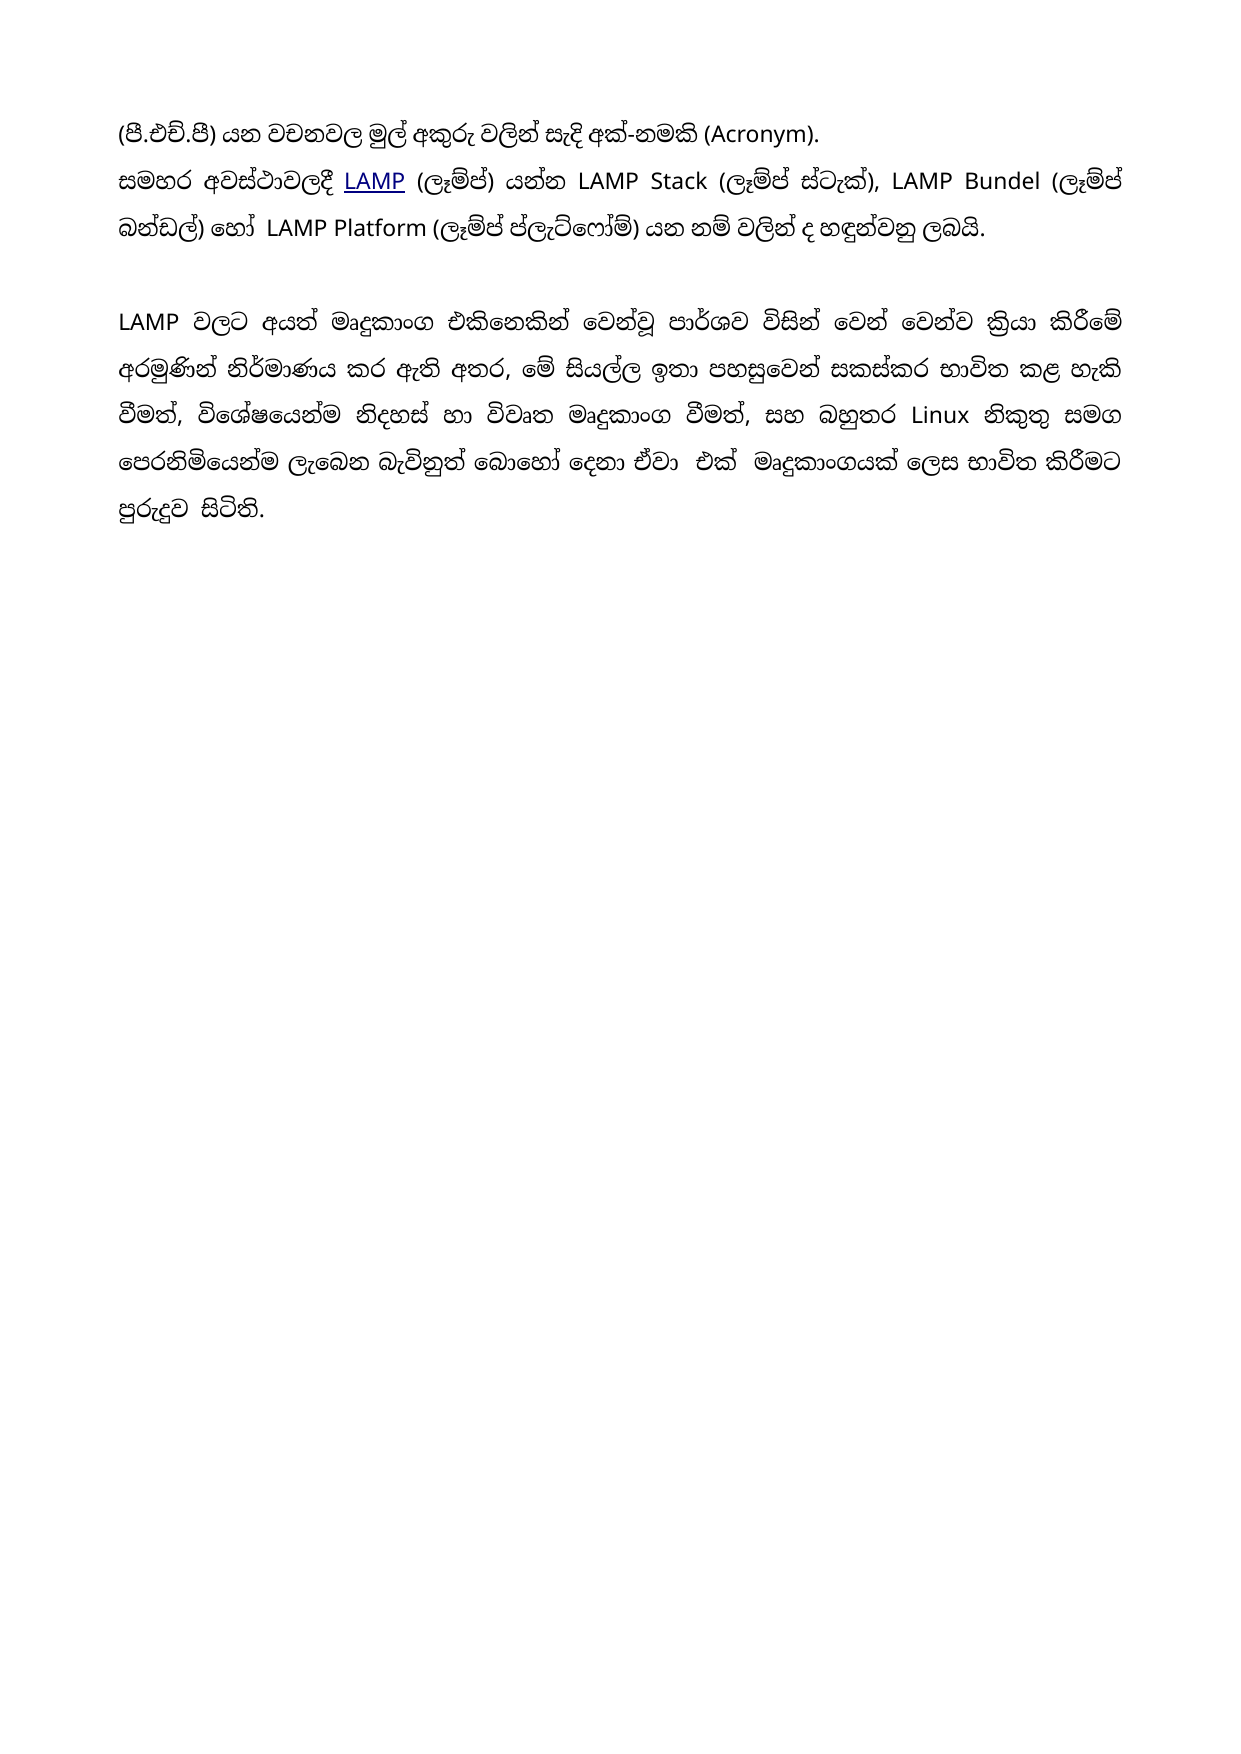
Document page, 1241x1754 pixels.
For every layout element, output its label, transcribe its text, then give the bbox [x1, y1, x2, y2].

text සමහර අවස්ථාවලදී LAMP (ලෑම්ප්) යන්න LAMP Stack (ලෑම්ප් ස්ටැක්), LAMP Bundel (ලෑම්ප් බන්ඩල්) හෝ LAMP Platform (ලෑම්ප් ප්ලැට්ෆෝම්) යන නම් වලින් ද හඳුන්වනු ලබයි. [118, 165, 1122, 243]
text (පී.එච්.පී) යන වචනවල මුල් අකුරු වලින් සැදි අක්-නමකි (Acronym). [118, 118, 1122, 149]
text LAMP වලට අයත් මෘදුකාංග එකිනෙකින් වෙන්වූ පාර්ශව විසින් වෙන් වෙන්ව ක්‍රියා කිරීමේ අරමුණින් නිර්මාණය කර ඇති අතර, මේ සියල්ල ඉතා පහසුවෙන් සකස්කර භාවිත කළ හැකි වීමත්, විශේෂයෙන්ම නිදහස් හා විවෘත මෘදුකාංග වීමත්, සහ බහුතර Linux නිකුතු සමග පෙරනිමියෙන්ම ලැබෙන බැවිනුත් බොහෝ දෙනා ඒවා එක් මෘදුකාංගයක් ලෙස භාවිත කිරීමට පුරුදුව සිටිති. [118, 306, 1122, 524]
